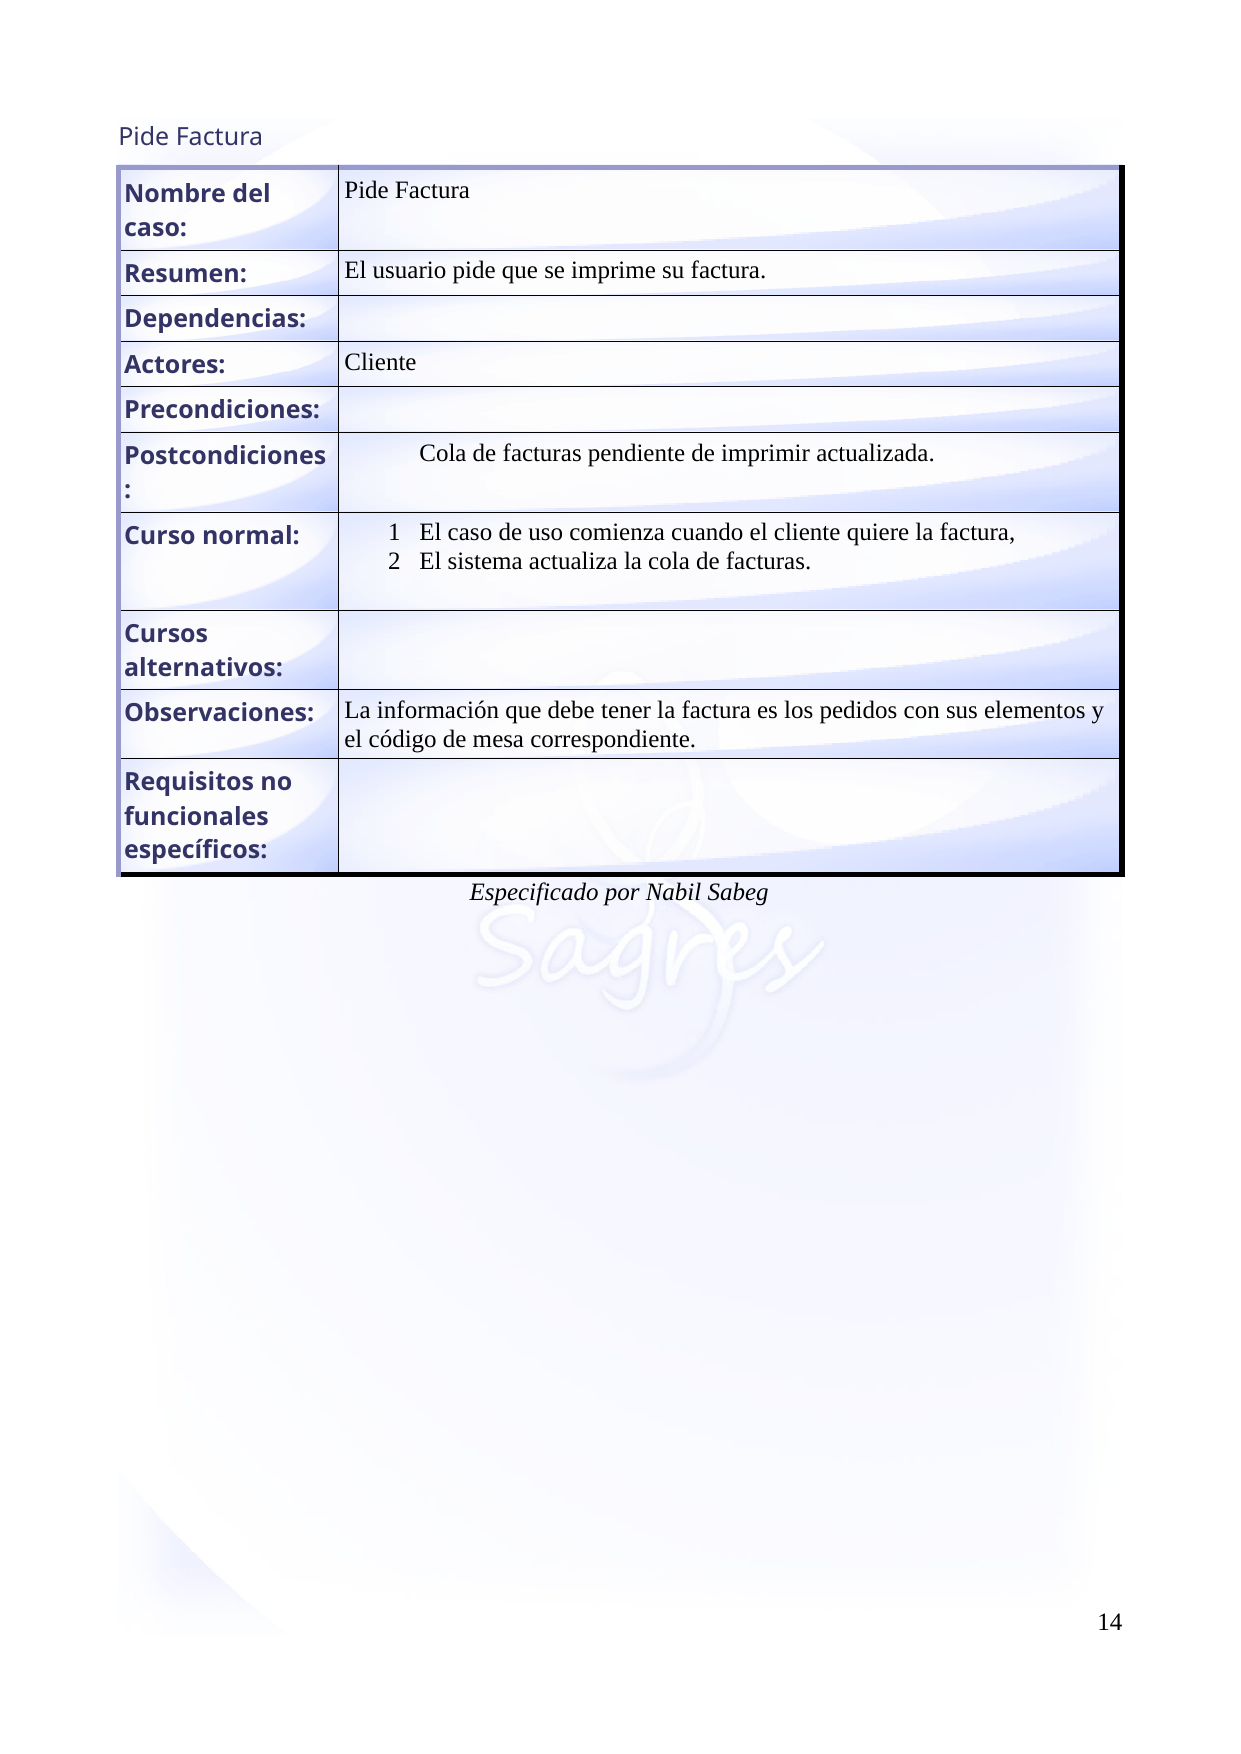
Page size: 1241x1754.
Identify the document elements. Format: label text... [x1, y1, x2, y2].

table_cell [339, 296, 1119, 341]
table_cell Cursos alternativos: [121, 611, 338, 689]
table_cell [339, 611, 1119, 689]
table_cell Dependencias: [121, 296, 338, 341]
table_cell [339, 759, 1119, 872]
table_cell Precondiciones: [121, 387, 338, 432]
table_cell Curso normal: [121, 513, 338, 609]
table_cell El usuario pide que se imprime su factura. [339, 251, 1119, 295]
subtitle Pide Factura [118, 118, 1122, 152]
table_cell Actores: [121, 342, 338, 386]
table_cell Cliente [339, 342, 1119, 386]
table_cell La información que debe tener la factura es los pedidos con sus elementos y el código de mesa correspondiente. [339, 690, 1119, 758]
table_cell Resumen: [121, 251, 338, 295]
table_cell Cola de facturas pendiente de imprimir actualizada. [339, 433, 1119, 512]
picture [118, 152, 1122, 165]
table_cell Requisitos no funcionales específicos: [121, 759, 338, 872]
table_header Pide Factura [339, 170, 1119, 249]
table_cell Postcondiciones: [121, 433, 338, 512]
table_cell Observaciones: [121, 690, 338, 758]
table_cell El caso de uso comienza cuando el cliente quiere la factura, El sistema actualiza la cola de facturas. [339, 513, 1119, 609]
table_cell [339, 387, 1119, 432]
picture [118, 906, 1122, 1636]
text Especificado por Nabil Sabeg [118, 877, 1122, 906]
table_header Nombre del caso: [121, 170, 338, 249]
